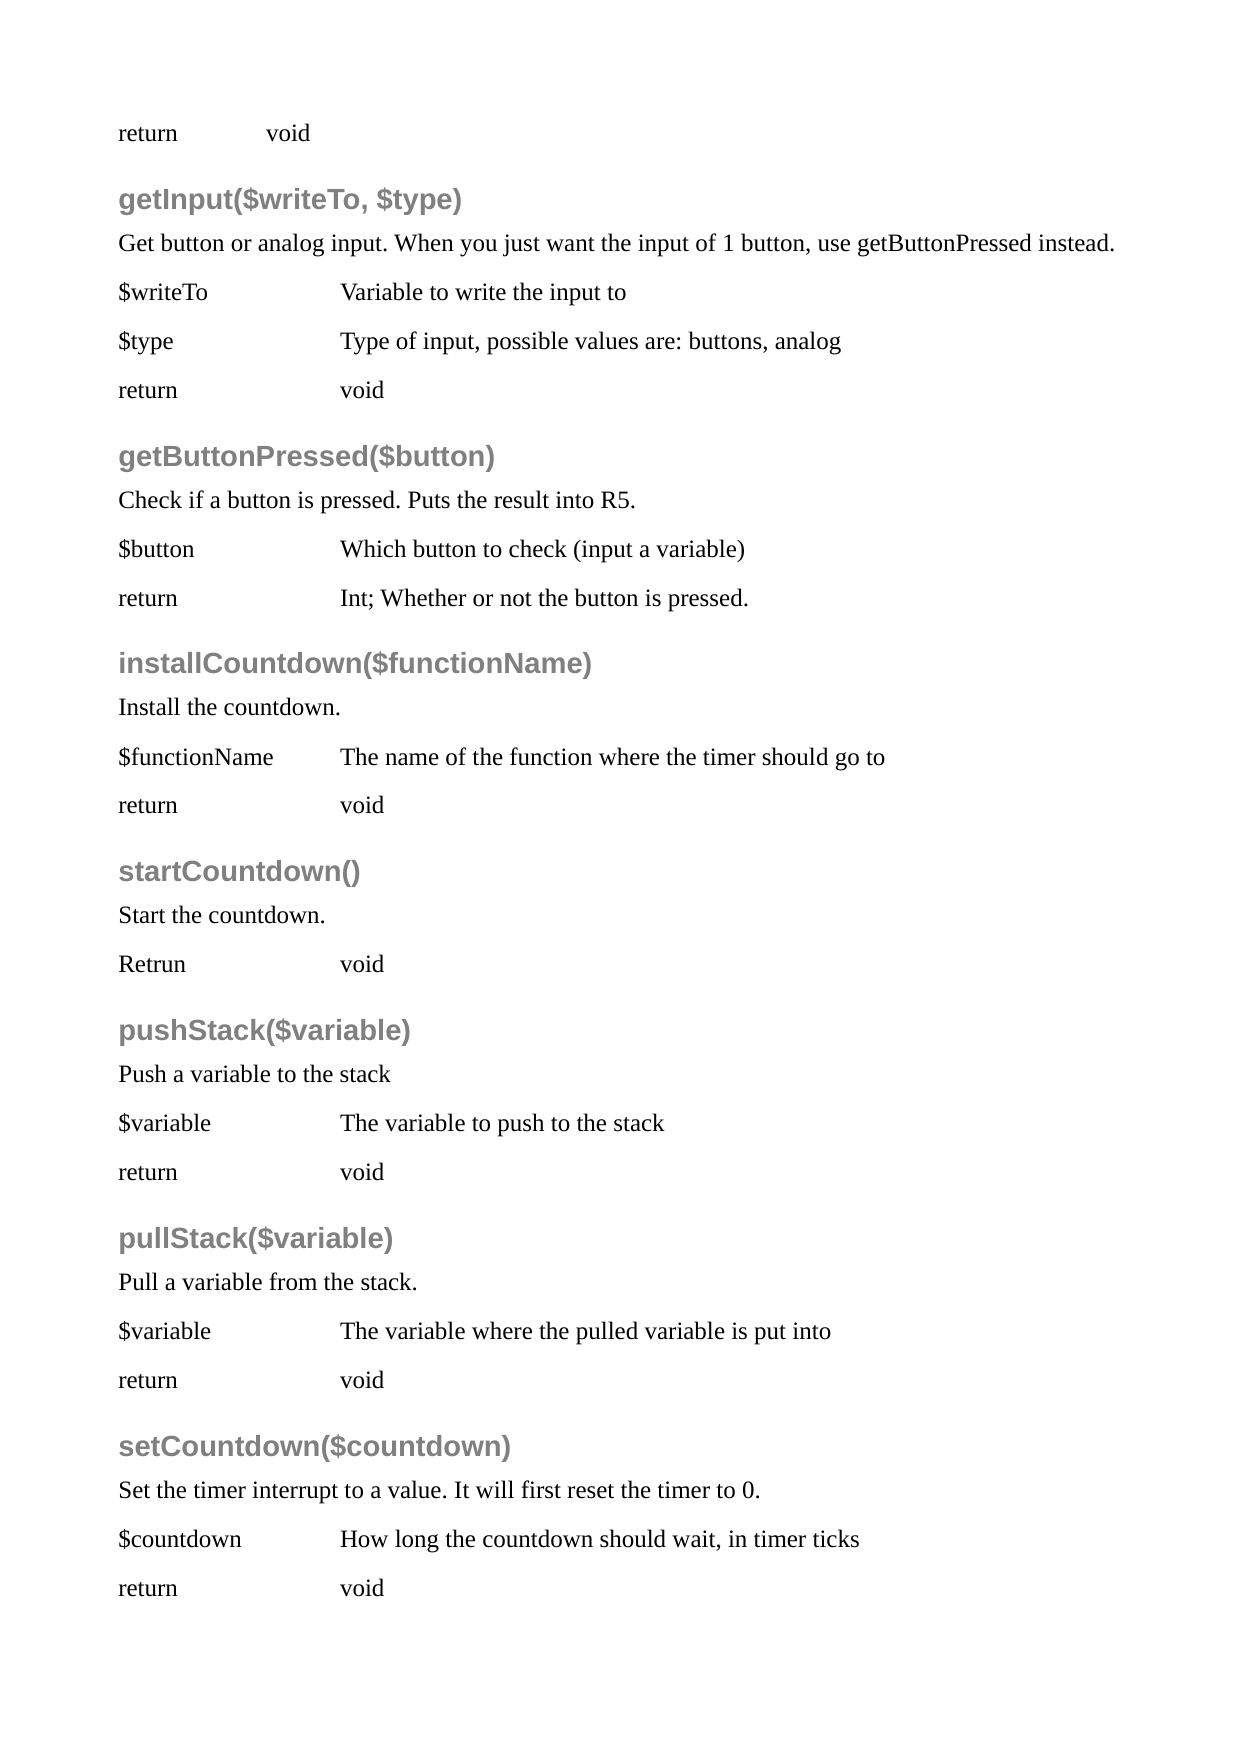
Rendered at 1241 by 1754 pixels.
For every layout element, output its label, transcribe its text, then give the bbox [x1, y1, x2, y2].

text $countdown How long the countdown should wait, in timer ticks [118, 1524, 1122, 1552]
text $variable The variable to push to the stack [118, 1108, 1122, 1137]
text return void [118, 791, 1122, 819]
text return void [118, 1573, 1122, 1602]
subtitle getButtonPressed($button) [118, 439, 1122, 472]
subtitle pullStack($variable) [118, 1221, 1122, 1254]
text Check if a button is pressed. Puts the result into R5. [118, 485, 1122, 513]
text return void [118, 118, 1122, 147]
text $variable The variable where the pulled variable is put into [118, 1316, 1122, 1345]
text $functionName The name of the function where the timer should go to [118, 742, 1122, 770]
text Retrun void [118, 949, 1122, 978]
subtitle startCountdown() [118, 854, 1122, 888]
text Start the countdown. [118, 900, 1122, 929]
subtitle getInput($writeTo, $type) [118, 182, 1122, 215]
text Pull a variable from the stack. [118, 1267, 1122, 1296]
text return void [118, 1157, 1122, 1186]
text $type Type of input, possible values are: buttons, analog [118, 326, 1122, 355]
text return void [118, 375, 1122, 404]
subtitle installCountdown($functionName) [118, 646, 1122, 680]
subtitle pushStack($variable) [118, 1013, 1122, 1047]
text Push a variable to the stack [118, 1059, 1122, 1088]
subtitle setCountdown($countdown) [118, 1429, 1122, 1462]
text Set the timer interrupt to a value. It will first reset the timer to 0. [118, 1475, 1122, 1503]
text return void [118, 1365, 1122, 1394]
text $button Which button to check (input a variable) [118, 534, 1122, 562]
text Get button or analog input. When you just want the input of 1 button, use getButtonPressed instead. [118, 228, 1122, 257]
text $writeTo Variable to write the input to [118, 277, 1122, 306]
text Install the countdown. [118, 692, 1122, 721]
text return Int; Whether or not the button is pressed. [118, 583, 1122, 612]
